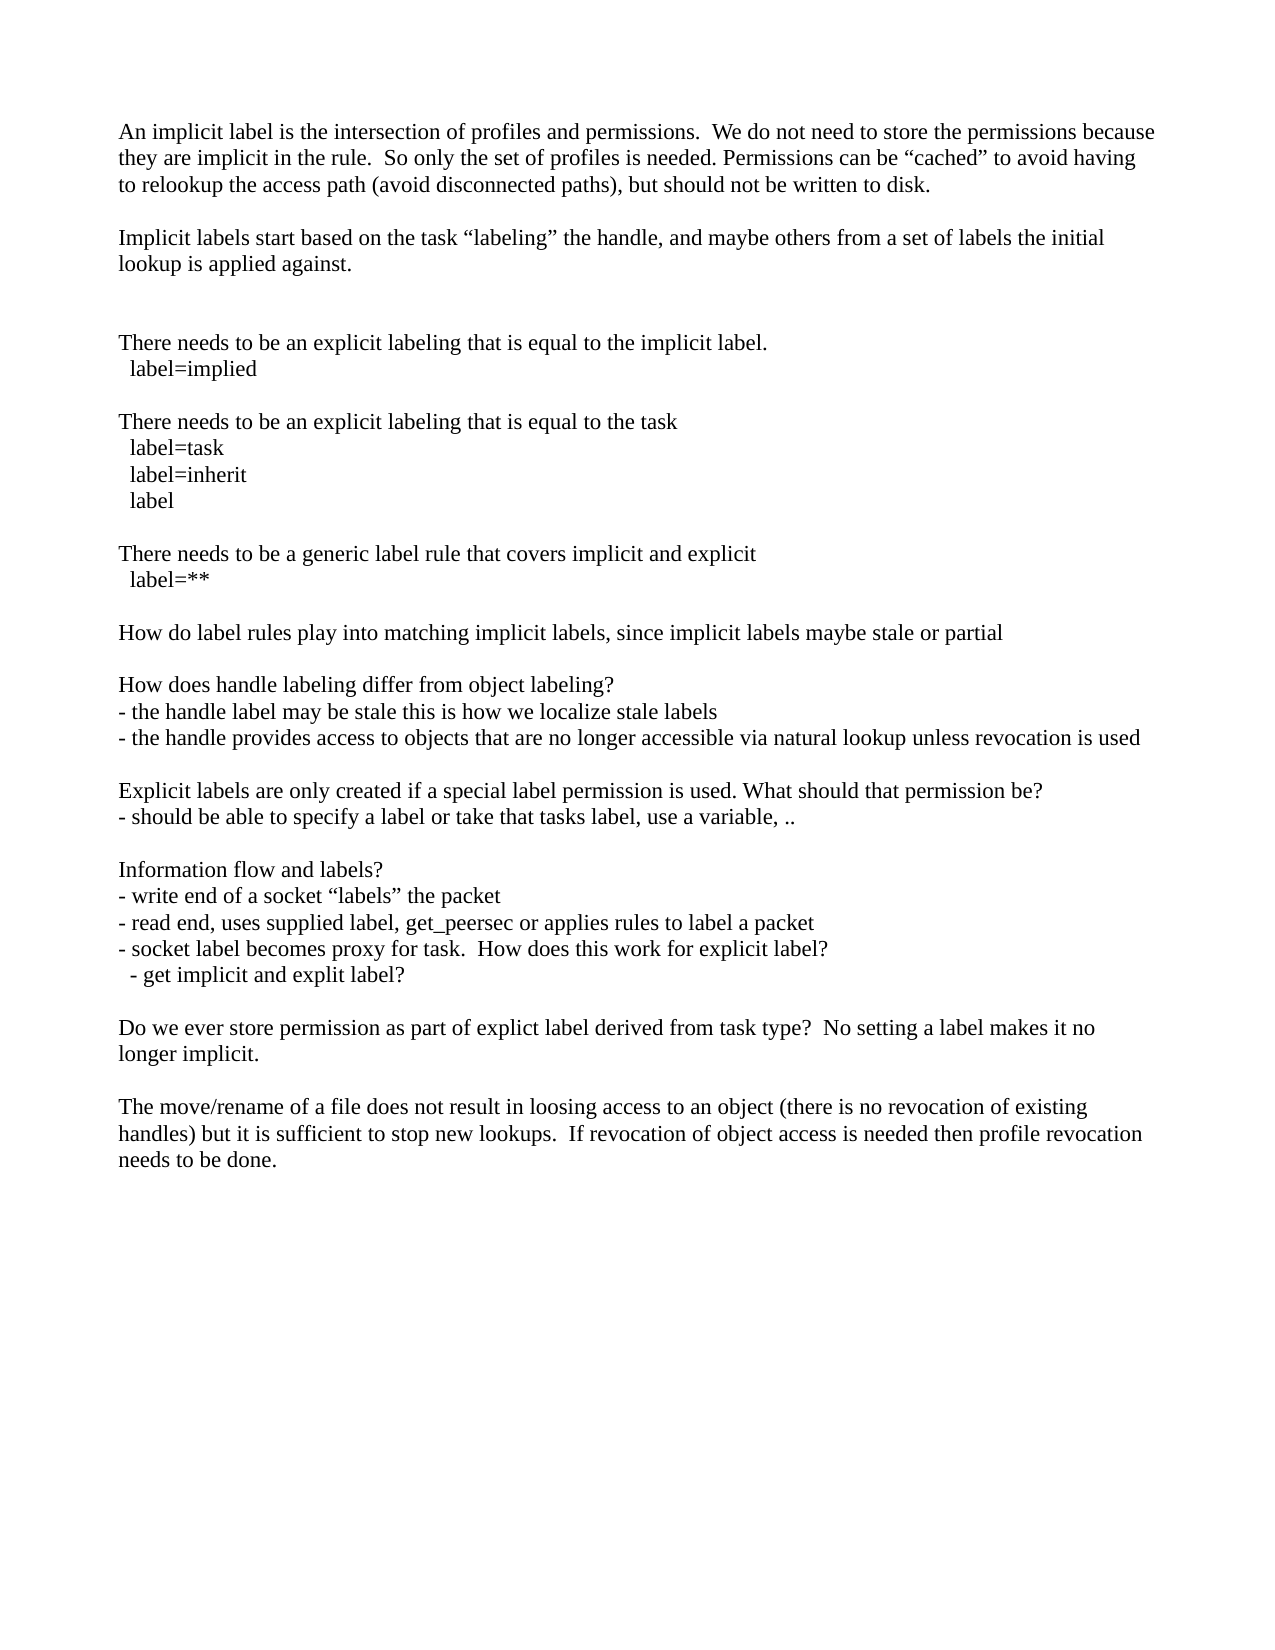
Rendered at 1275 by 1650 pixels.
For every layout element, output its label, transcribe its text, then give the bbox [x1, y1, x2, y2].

text - read end, uses supplied label, get_peersec or applies rules to label a packet [118, 909, 1157, 935]
text - write end of a socket “labels” the packet [118, 882, 1157, 909]
text - should be able to specify a label or take that tasks label, use a variable, .. [118, 803, 1157, 830]
text label [118, 487, 1157, 513]
text Do we ever store permission as part of explict label derived from task type? No setting a label makes it no longer implicit. [118, 1014, 1157, 1067]
text - socket label becomes proxy for task. How does this work for explicit label? [118, 935, 1157, 961]
text How does handle labeling differ from object labeling? [118, 672, 1157, 698]
text Implicit labels start based on the task “labeling” the handle, and maybe others from a set of labels the initial lookup is applied against. [118, 223, 1157, 276]
text label=** [118, 566, 1157, 592]
text There needs to be an explicit labeling that is equal to the implicit label. [118, 329, 1157, 355]
text label=inherit [118, 461, 1157, 487]
text - get implicit and explit label? [118, 961, 1157, 988]
text - the handle provides access to objects that are no longer accessible via natural lookup unless revocation is used [118, 724, 1157, 751]
text label=task [118, 434, 1157, 461]
text label=implied [118, 355, 1157, 382]
text There needs to be an explicit labeling that is equal to the task [118, 408, 1157, 434]
text An implicit label is the intersection of profiles and permissions. We do not need to store the permissions because they are implicit in the rule. So only the set of profiles is needed. Permissions can be “cached” to avoid having to relookup the access path (avoid disconnected paths), but should not be written to disk. [118, 118, 1157, 197]
text How do label rules play into matching implicit labels, since implicit labels maybe stale or partial [118, 619, 1157, 645]
text - the handle label may be stale this is how we localize stale labels [118, 698, 1157, 724]
text The move/rename of a file does not result in loosing access to an object (there is no revocation of existing handles) but it is sufficient to stop new lookups. If revocation of object access is needed then profile revocation needs to be done. [118, 1093, 1157, 1172]
text Information flow and labels? [118, 856, 1157, 882]
text Explicit labels are only created if a special label permission is used. What should that permission be? [118, 777, 1157, 803]
text There needs to be a generic label rule that covers implicit and explicit [118, 540, 1157, 566]
